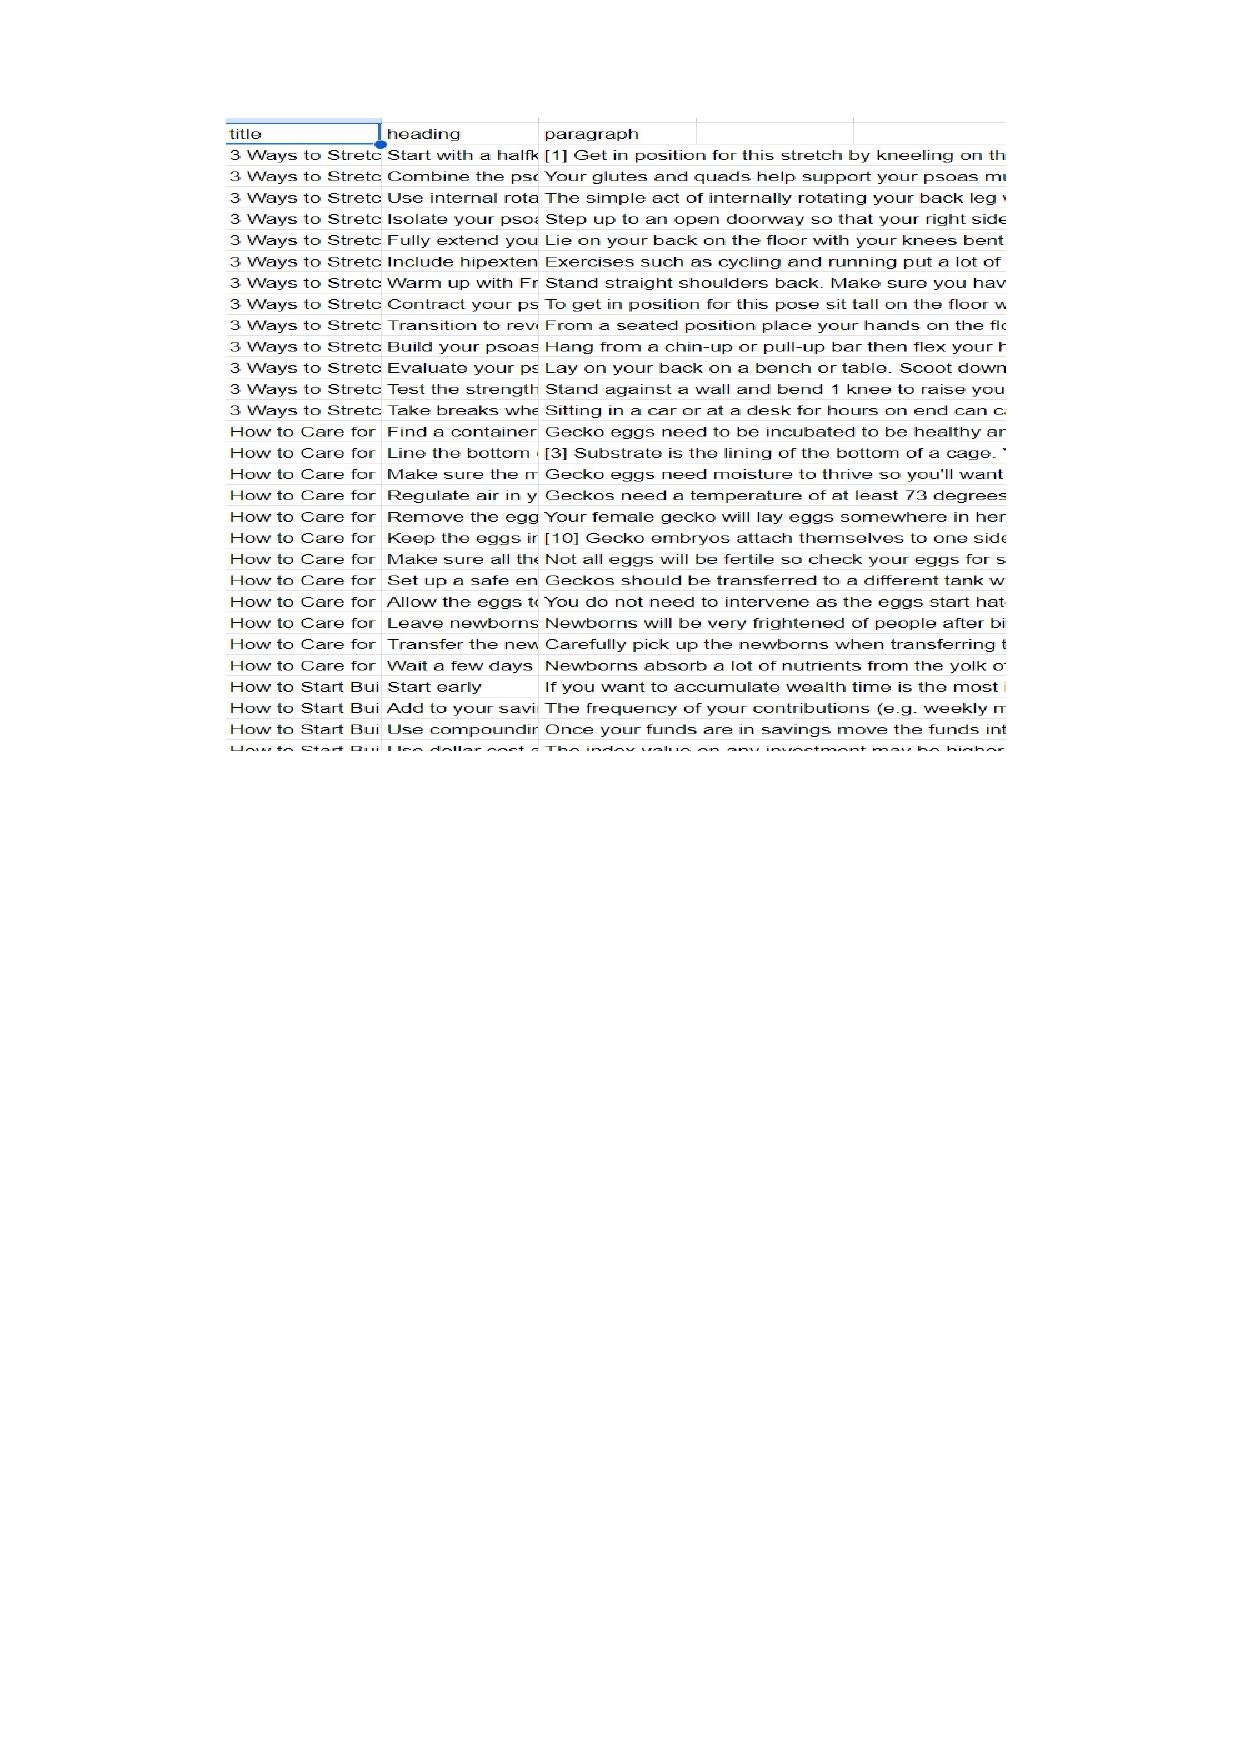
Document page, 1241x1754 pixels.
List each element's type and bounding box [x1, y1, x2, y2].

picture [226, 118, 1006, 751]
